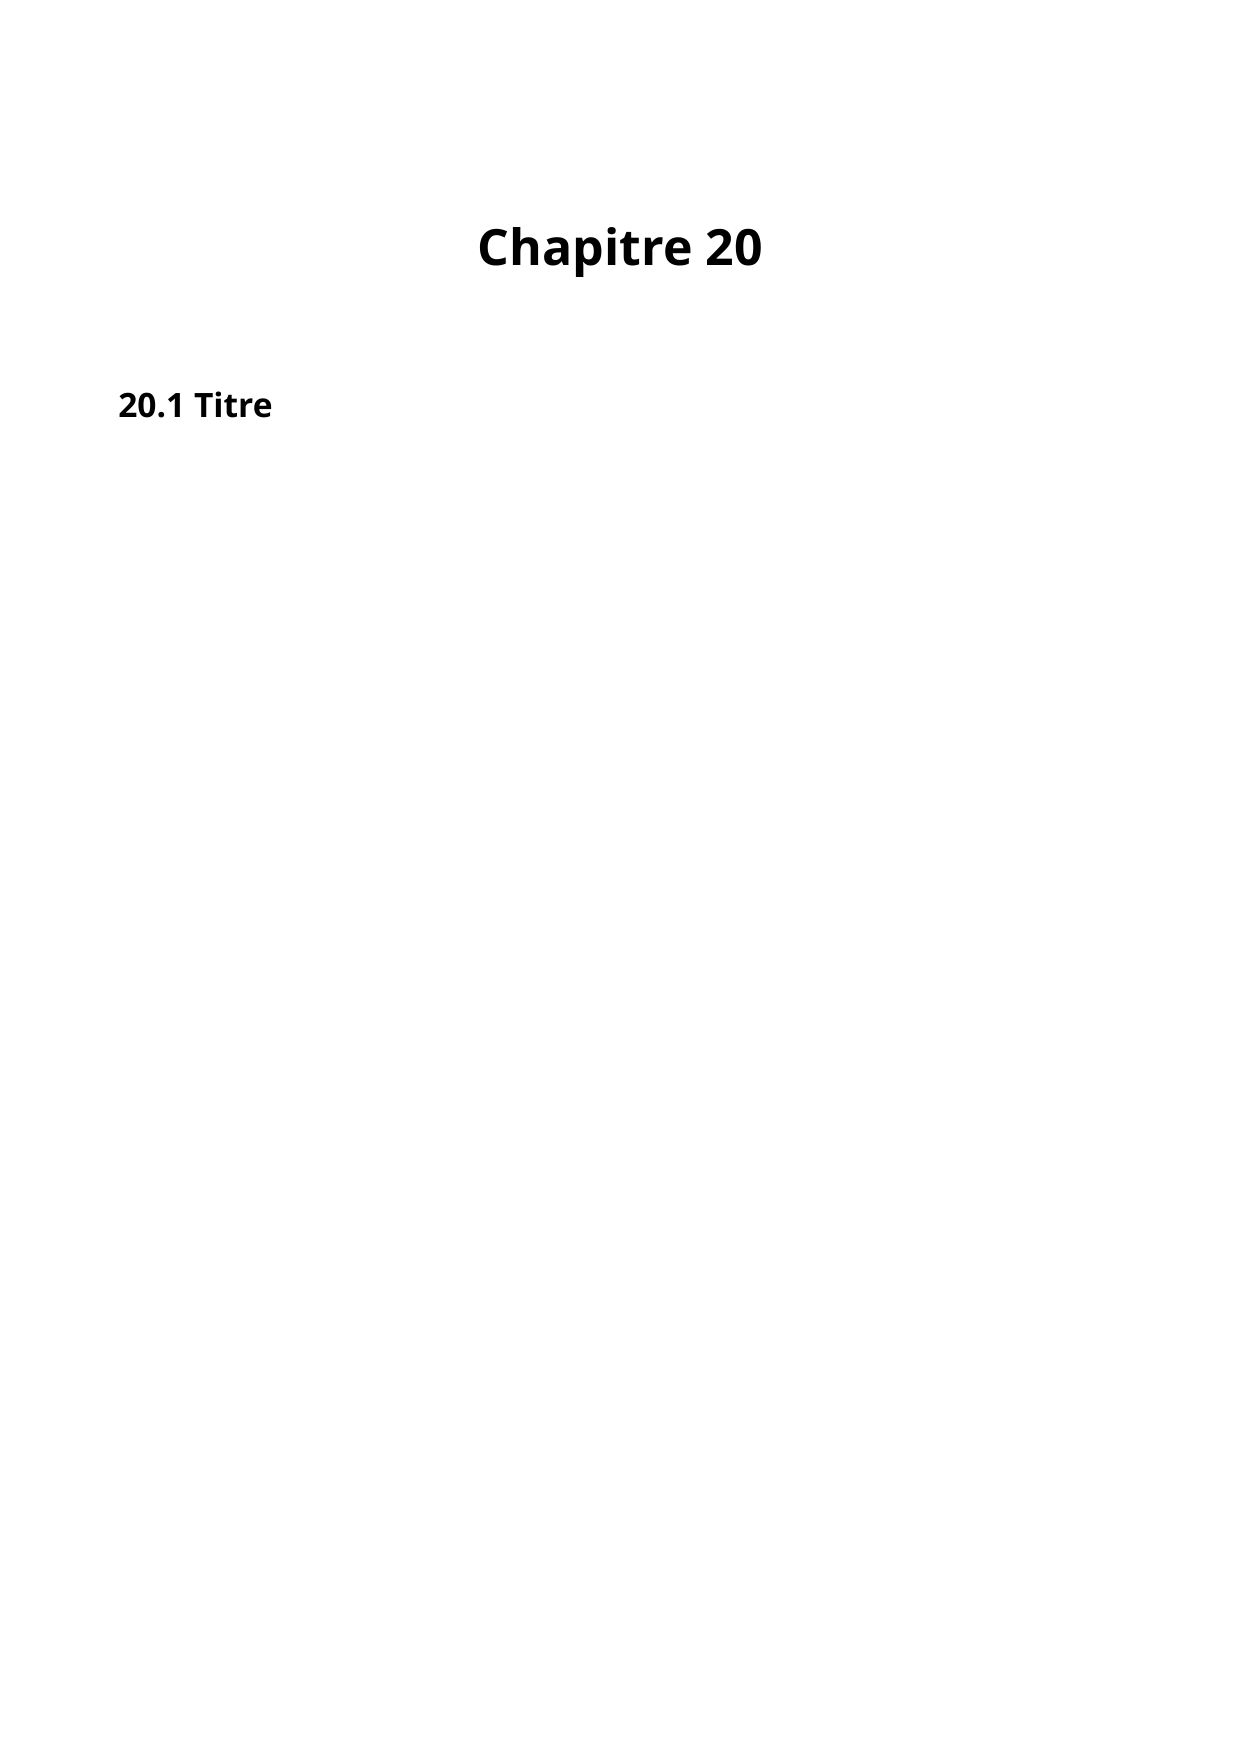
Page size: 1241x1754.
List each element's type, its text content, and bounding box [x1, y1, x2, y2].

subtitle 20.1 Titre [118, 382, 1122, 428]
subtitle Chapitre 20 [118, 212, 1122, 348]
